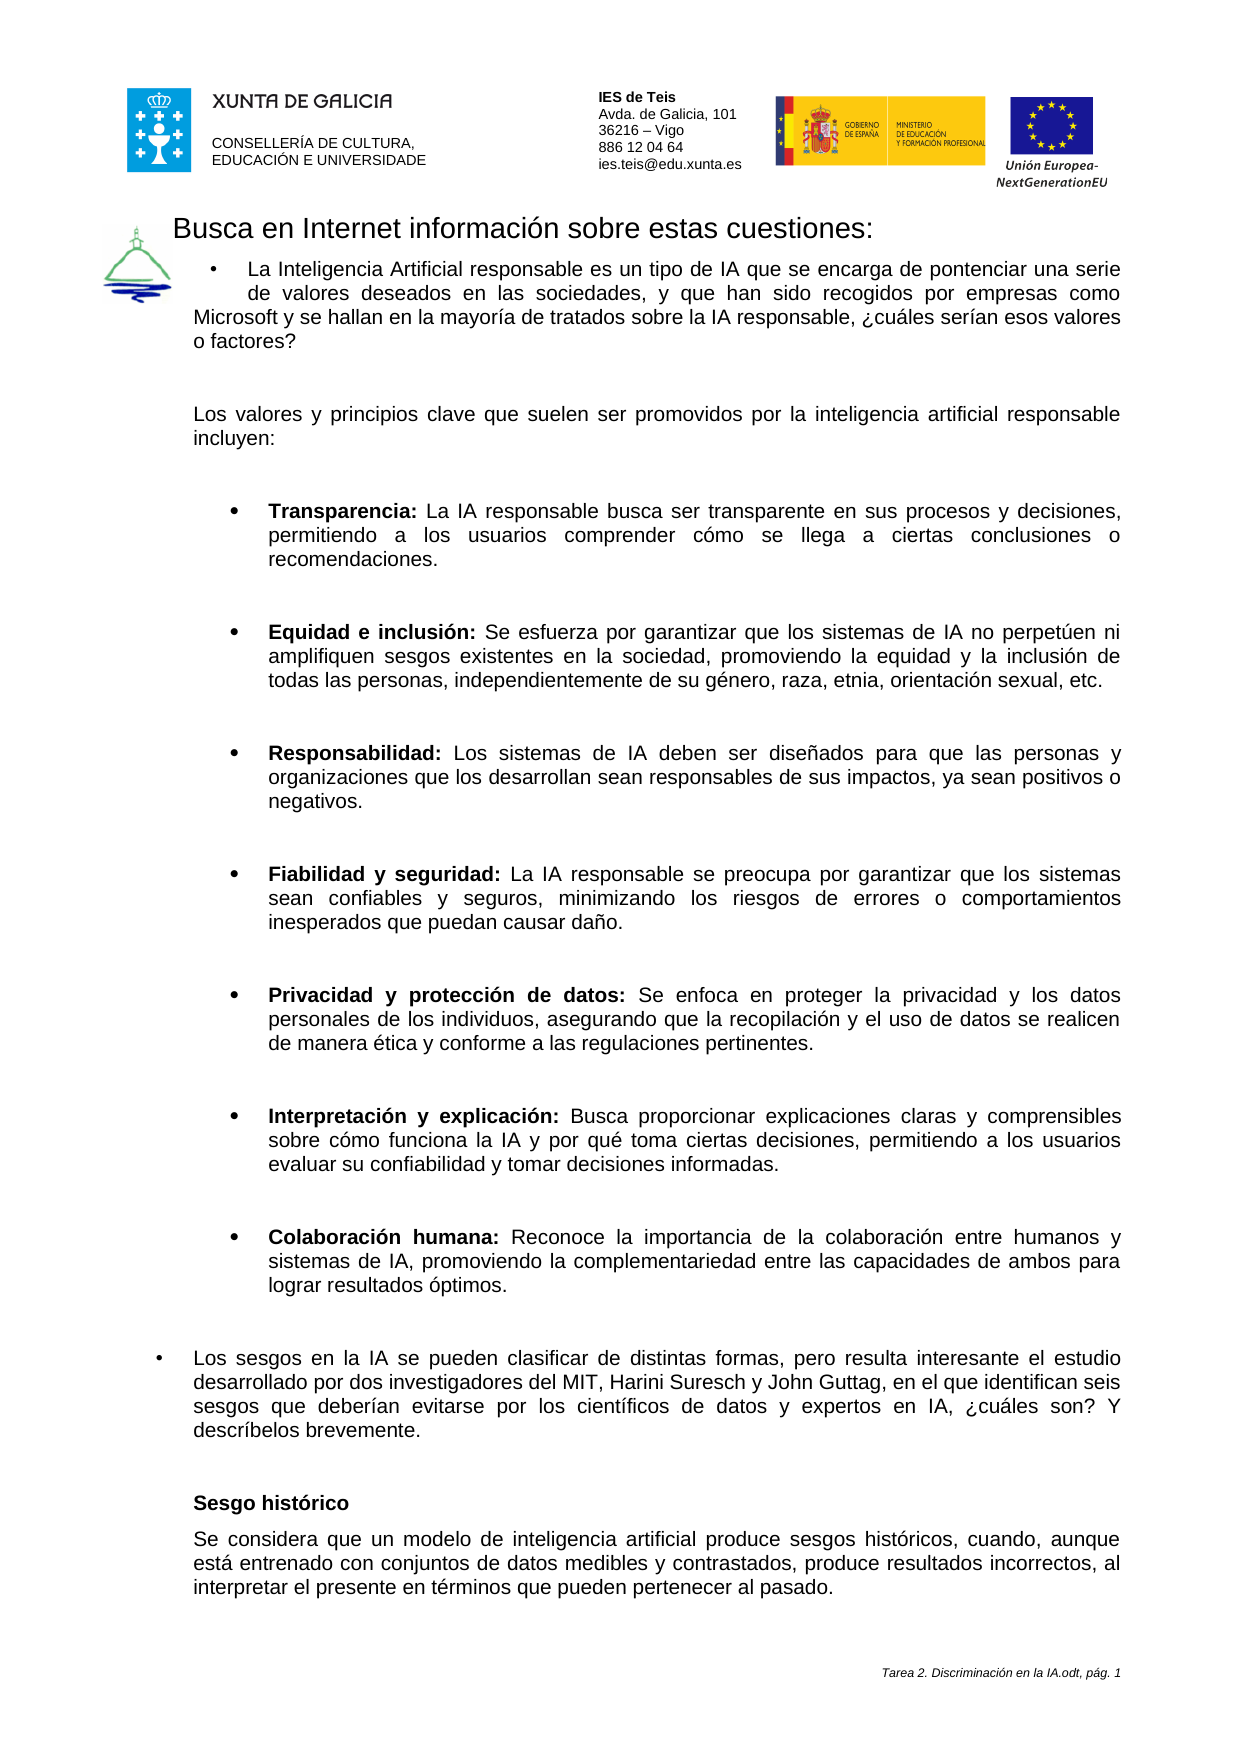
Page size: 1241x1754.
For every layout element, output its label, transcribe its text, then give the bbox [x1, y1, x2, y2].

list Interpretación y explicación: Busca proporcionar explicaciones claras y comprensibles sobre cómo funciona la IA y por qué toma ciertas decisiones, permitiendo a los usuarios evaluar su confiabilidad y tomar decisiones informadas. [231, 1103, 1122, 1176]
list Privacidad y protección de datos: Se enfoca en proteger la privacidad y los datos personales de los individuos, asegurando que la recopilación y el uso de datos se realicen de manera ética y conforme a las regulaciones pertinentes. [231, 983, 1122, 1054]
list Los sesgos en la IA se pueden clasificar de distintas formas, pero resulta interesante el estudio desarrollado por dos investigadores del MIT, Harini Suresch y John Guttag, en el que identifican seis sesgos que deberían evitarse por los científicos de datos y expertos en IA, ¿cuáles son? Y descríbelos brevemente. [156, 1345, 1122, 1441]
text Se considera que un modelo de inteligencia artificial produce sesgos históricos, cuando, aunque está entrenado con conjuntos de datos medibles y contrastados, produce resultados incorrectos, al interpretar el presente en términos que pueden pertenecer al pasado. [193, 1527, 1122, 1599]
text Busca en Internet información sobre estas cuestiones: [118, 211, 1122, 244]
list Responsabilidad: Los sistemas de IA deben ser diseñados para que las personas y organizaciones que los desarrollan sean responsables de sus impactos, ya sean positivos o negativos. [231, 741, 1122, 813]
list Transparencia: La IA responsable busca ser transparente en sus procesos y decisiones, permitiendo a los usuarios comprender cómo se llega a ciertas conclusiones o recomendaciones. [231, 499, 1122, 571]
text Sesgo histórico [193, 1490, 1122, 1514]
text Los valores y principios clave que suelen ser promovidos por la inteligencia artificial responsable incluyen: [193, 402, 1122, 450]
list La Inteligencia Artificial responsable es un tipo de IA que se encarga de pontenciar una serie de valores deseados en las sociedades, y que han sido recogidos por empresas como Microsoft y se hallan en la mayoría de tratados sobre la IA responsable, ¿cuáles serían esos valores o factores? [156, 257, 1122, 353]
list Fiabilidad y seguridad: La IA responsable se preocupa por garantizar que los sistemas sean confiables y seguros, minimizando los riesgos de errores o comportamientos inesperados que puedan causar daño. [231, 862, 1122, 934]
list Equidad e inclusión: Se esfuerza por garantizar que los sistemas de IA no perpetúen ni amplifiquen sesgos existentes en la sociedad, promoviendo la equidad y la inclusión de todas las personas, independientemente de su género, raza, etnia, orientación sexual, etc. [231, 620, 1122, 692]
list Colaboración humana: Reconoce la importancia de la colaboración entre humanos y sistemas de IA, promoviendo la complementariedad entre las capacidades de ambos para lograr resultados óptimos. [231, 1224, 1122, 1296]
